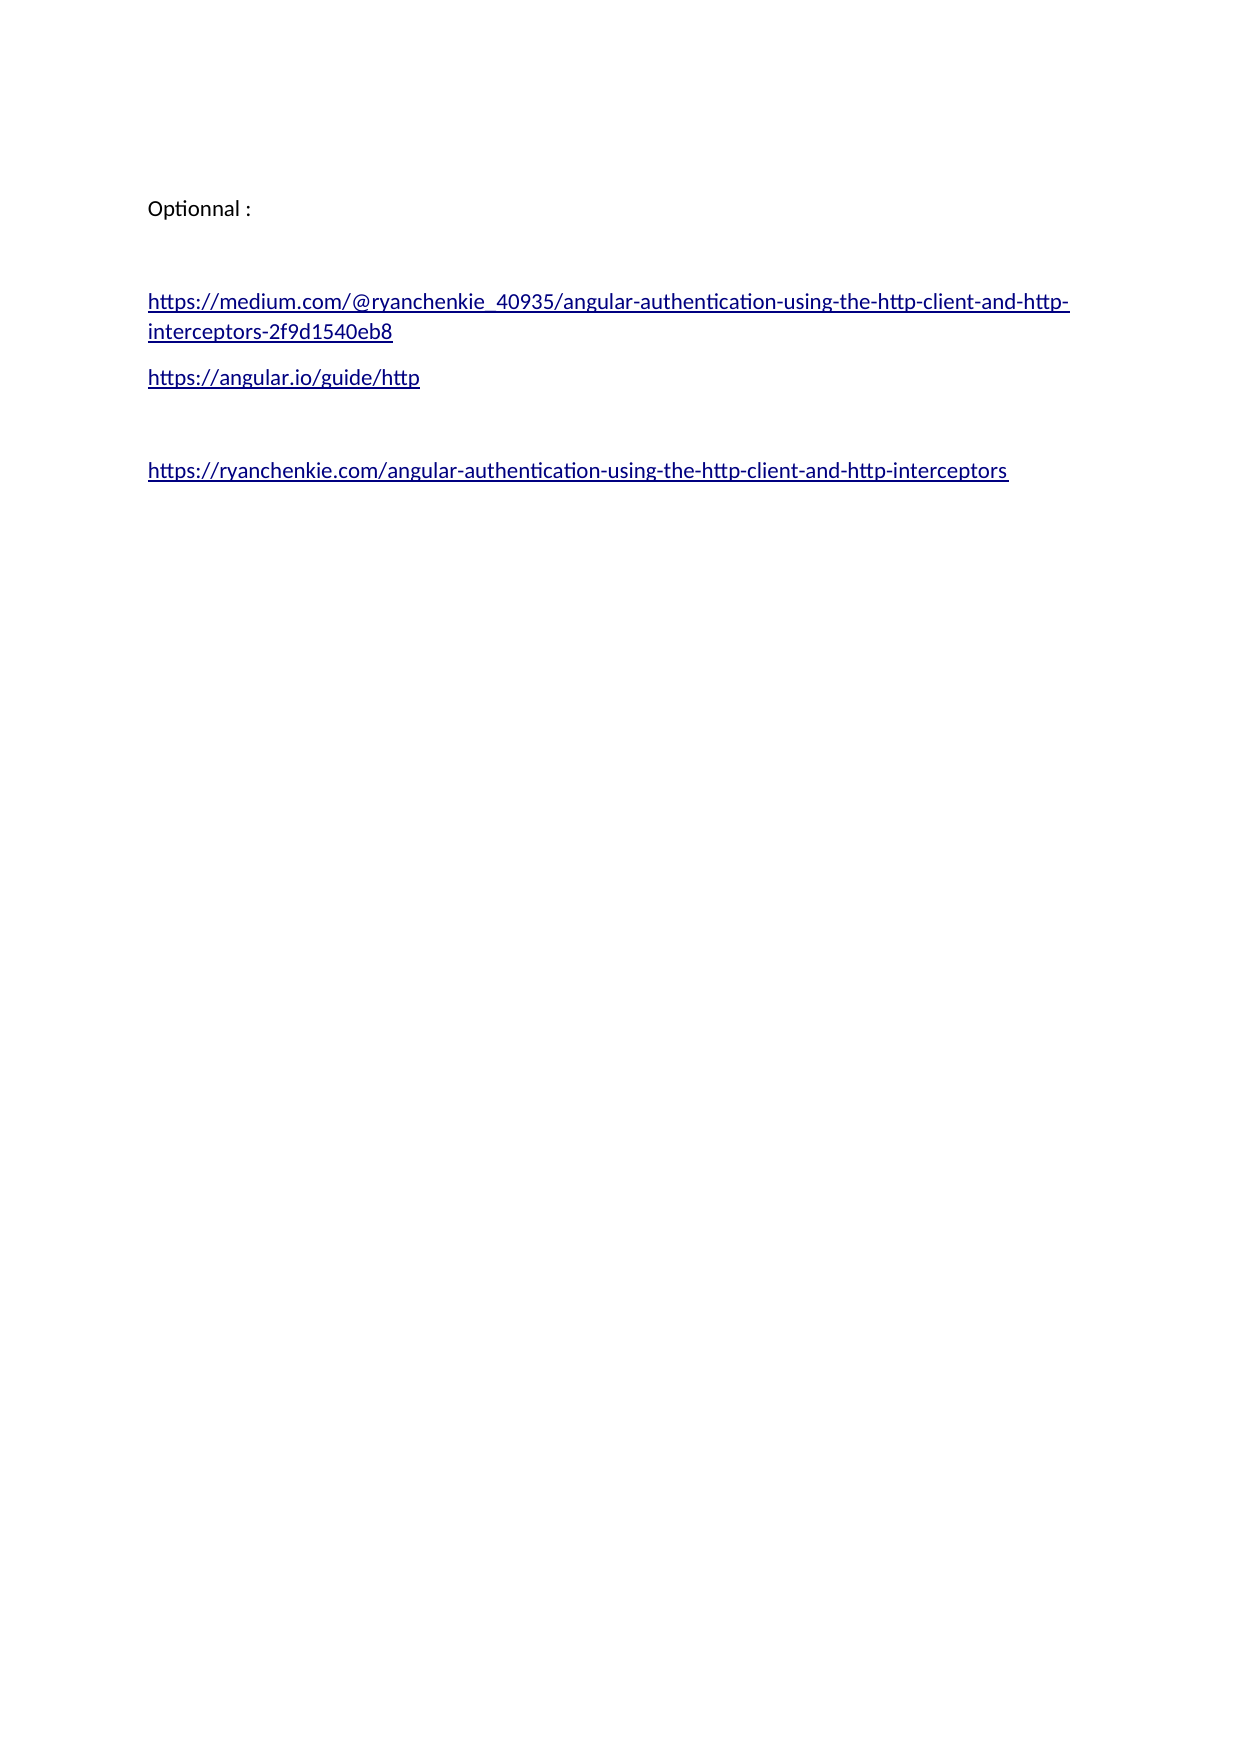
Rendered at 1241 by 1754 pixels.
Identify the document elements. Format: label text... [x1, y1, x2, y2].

text https://angular.io/guide/http [148, 363, 1093, 391]
text https://ryanchenkie.com/angular-authentication-using-the-http-client-and-http-interceptors [148, 456, 1093, 484]
text Optionnal : [148, 194, 1093, 222]
text https://medium.com/@ryanchenkie_40935/angular-authentication-using-the-http-client-and-http-interceptors-2f9d1540eb8 [148, 287, 1093, 345]
